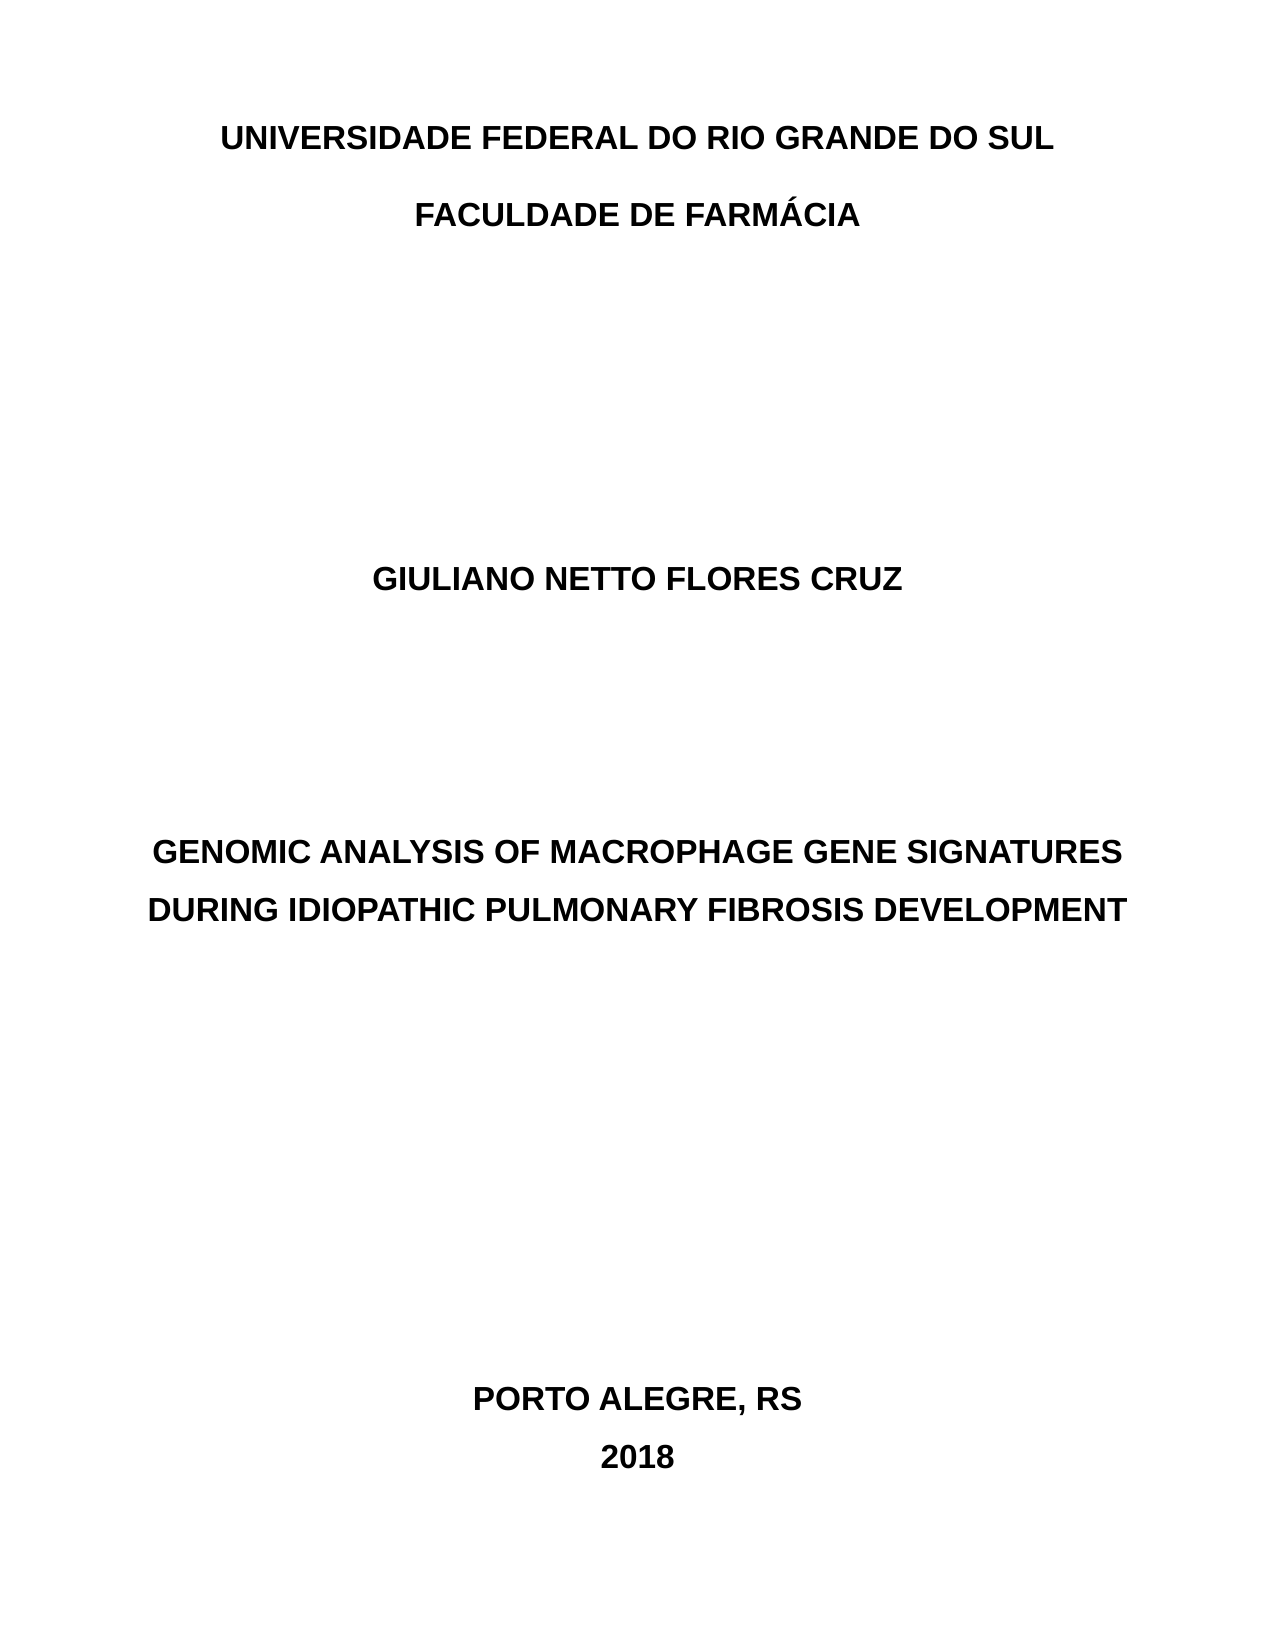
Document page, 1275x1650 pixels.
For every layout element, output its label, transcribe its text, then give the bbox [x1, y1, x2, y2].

subtitle GENOMIC ANALYSIS OF MACROPHAGE GENE SIGNATURES DURING IDIOPATHIC PULMONARY FIBROSIS DEVELOPMENT [118, 833, 1157, 929]
subtitle PORTO ALEGRE, RS [118, 1379, 1157, 1417]
title UNIVERSIDADE FEDERAL DO RIO GRANDE DO SUL [118, 118, 1157, 157]
subtitle GIULIANO NETTO FLORES CRUZ [118, 559, 1157, 598]
title FACULDADE DE FARMÁCIA [118, 195, 1157, 233]
subtitle 2018 [118, 1437, 1157, 1475]
